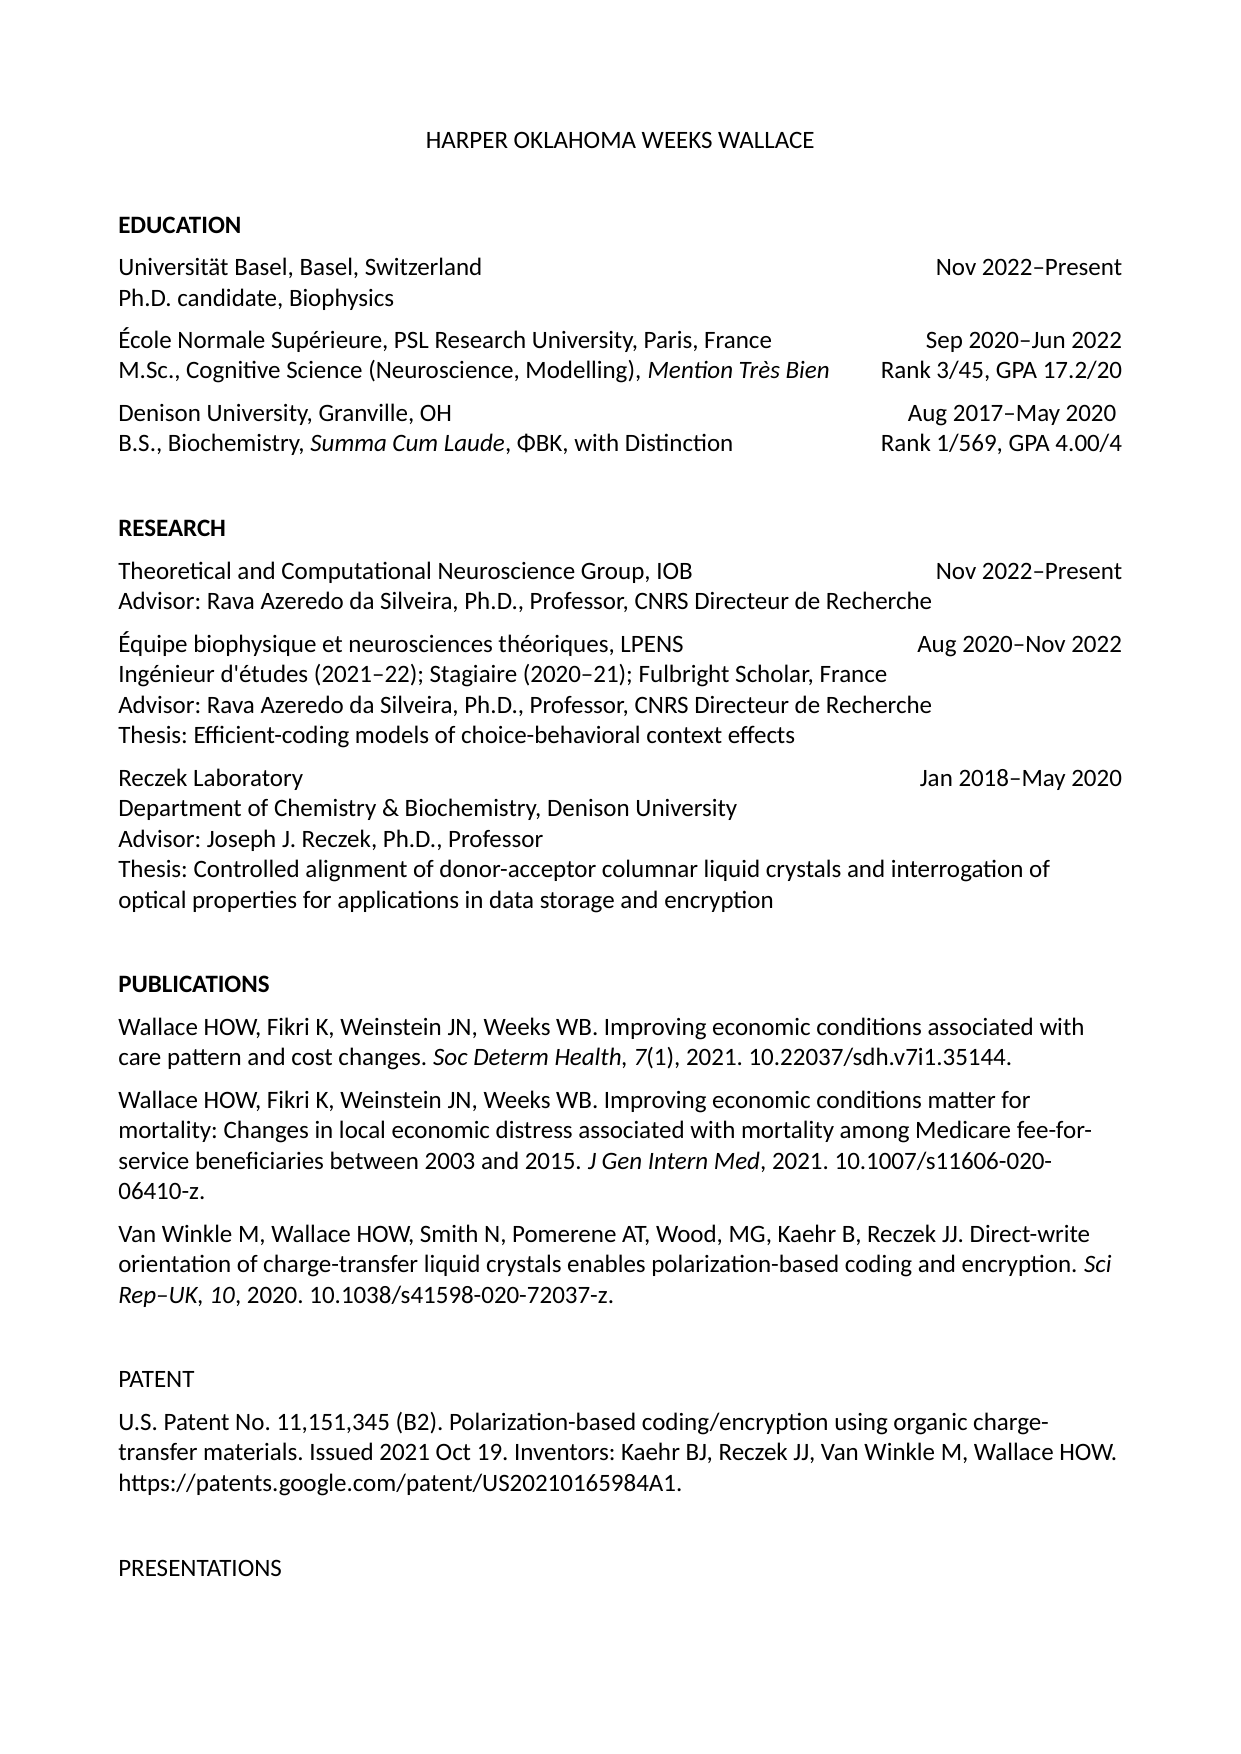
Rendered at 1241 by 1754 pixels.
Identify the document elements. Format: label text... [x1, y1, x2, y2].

text EDUCATION [118, 209, 1122, 239]
text HARPER OKLAHOMA WEEKS WALLACE [118, 124, 1122, 154]
text Denison University, Granville, OH Aug 2017–May 2020 B.S., Biochemistry, Summa Cum Laude, ΦBK, with Distinction Rank 1/569, GPA 4.00/4 [118, 397, 1122, 458]
text Theoretical and Computational Neuroscience Group, IOB Nov 2022–Present Advisor: Rava Azeredo da Silveira, Ph.D., Professor, CNRS Directeur de Recherche [118, 555, 1122, 616]
text PATENT [118, 1364, 1122, 1394]
text Reczek Laboratory Jan 2018–May 2020 Department of Chemistry & Biochemistry, Denison University Advisor: Joseph J. Reczek, Ph.D., Professor Thesis: Controlled alignment of donor-acceptor columnar liquid crystals and interrogation of optical properties for applications in data storage and encryption [118, 762, 1122, 914]
text Wallace HOW, Fikri K, Weinstein JN, Weeks WB. Improving economic conditions matter for mortality: Changes in local economic distress associated with mortality among Medicare fee-for-service beneficiaries between 2003 and 2015. J Gen Intern Med, 2021. 10.1007/s11606-020-06410-z. [118, 1084, 1122, 1206]
text PUBLICATIONS [118, 968, 1122, 999]
text PRESENTATIONS [118, 1552, 1122, 1582]
text Équipe biophysique et neurosciences théoriques, LPENS Aug 2020–Nov 2022 Ingénieur d'études (2021–22); Stagiaire (2020–21); Fulbright Scholar, France Advisor: Rava Azeredo da Silveira, Ph.D., Professor, CNRS Directeur de Recherche Thesis: Efficient-coding models of choice-behavioral context effects [118, 628, 1122, 750]
text Wallace HOW, Fikri K, Weinstein JN, Weeks WB. Improving economic conditions associated with care pattern and cost changes. Soc Determ Health, 7(1), 2021. 10.22037/sdh.v7i1.35144. [118, 1011, 1122, 1072]
text Van Winkle M, Wallace HOW, Smith N, Pomerene AT, Wood, MG, Kaehr B, Reczek JJ. Direct-write orientation of charge-transfer liquid crystals enables polarization-based coding and encryption. Sci Rep–UK, 10, 2020. 10.1038/s41598-020-72037-z. [118, 1218, 1122, 1309]
text RESEARCH [118, 512, 1122, 543]
text École Normale Supérieure, PSL Research University, Paris, France Sep 2020–Jun 2022 M.Sc., Cognitive Science (Neuroscience, Modelling), Mention Très Bien Rank 3/45, GPA 17.2/20 [118, 324, 1122, 385]
text Universität Basel, Basel, Switzerland Nov 2022–Present Ph.D. candidate, Biophysics [118, 251, 1122, 312]
text U.S. Patent No. 11,151,345 (B2). Polarization-based coding/encryption using organic charge-transfer materials. Issued 2021 Oct 19. Inventors: Kaehr BJ, Reczek JJ, Van Winkle M, Wallace HOW. https://patents.google.com/patent/US20210165984A1. [118, 1406, 1122, 1498]
